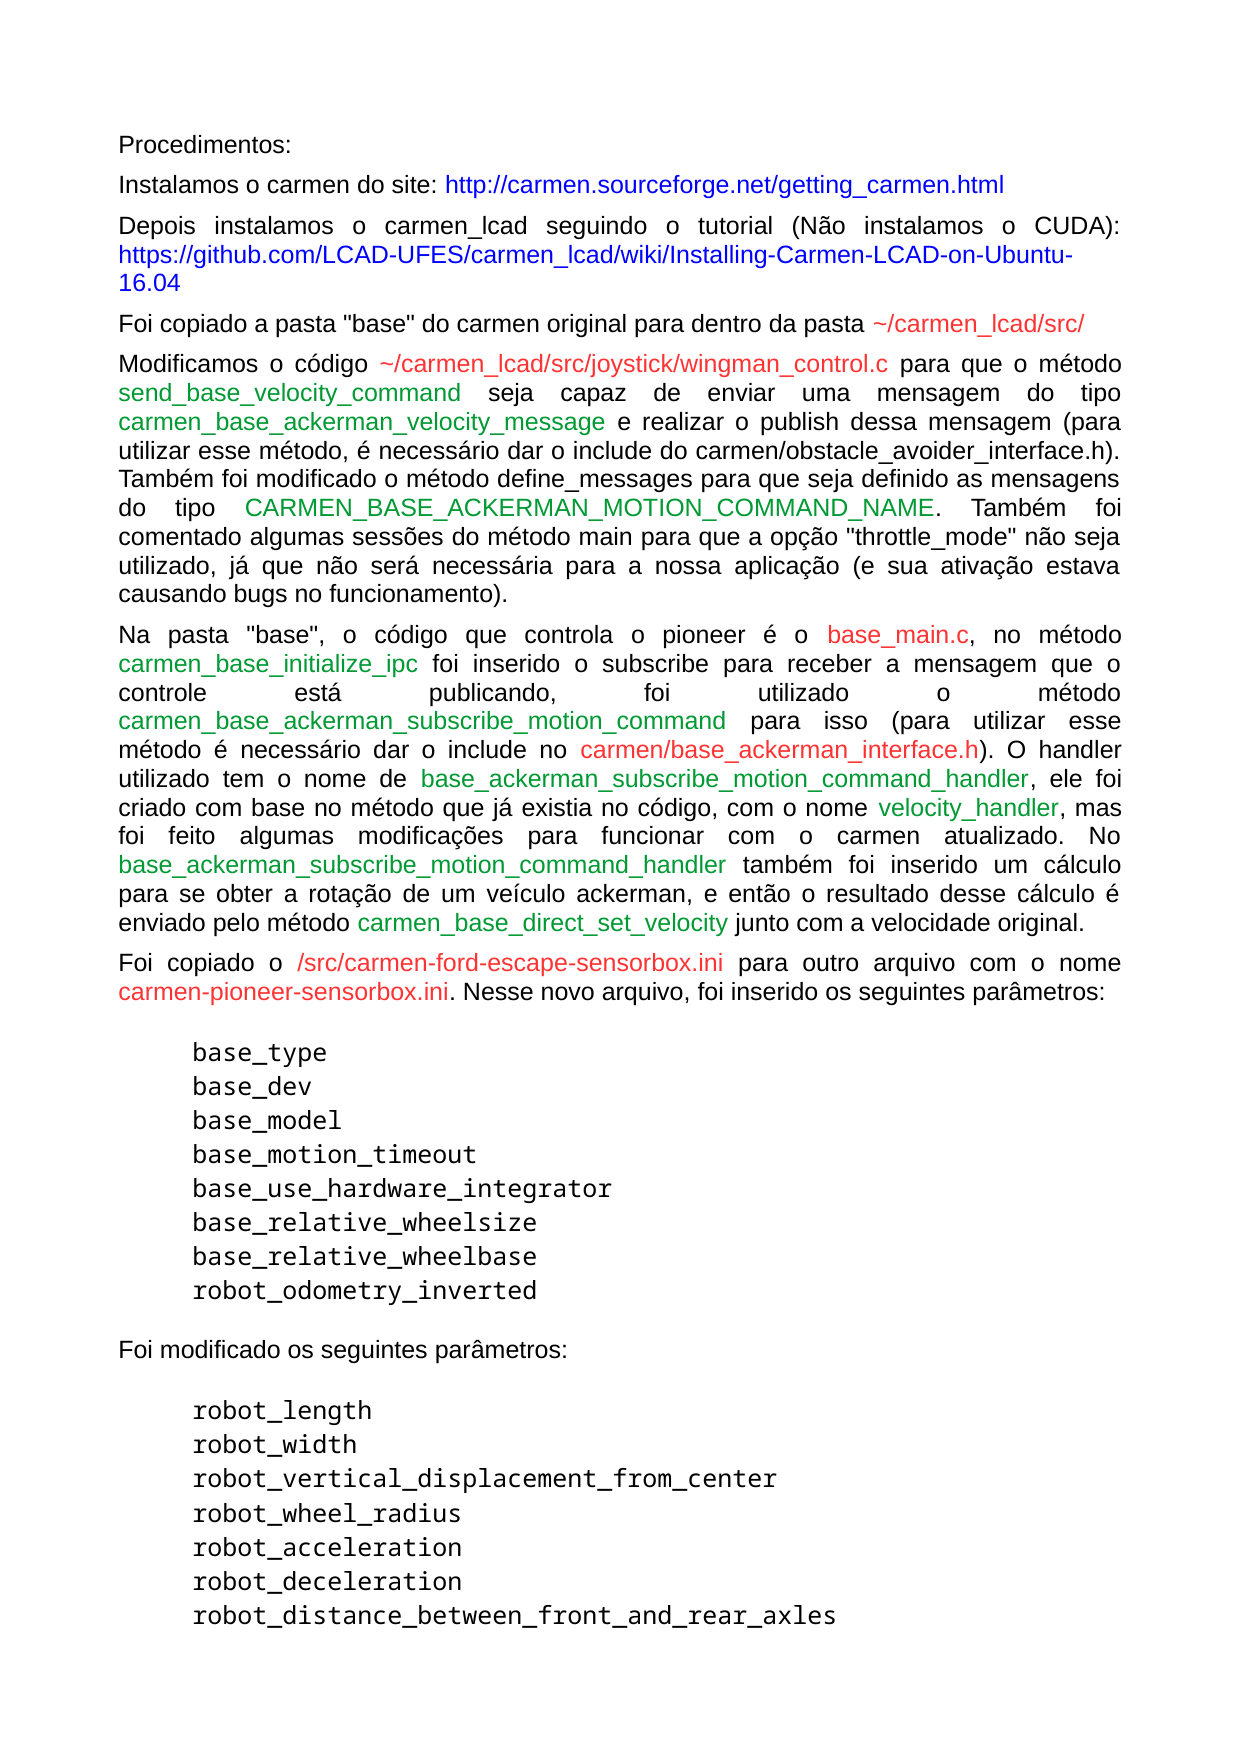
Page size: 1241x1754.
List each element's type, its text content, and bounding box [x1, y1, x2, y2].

text Procedimentos: [118, 130, 1122, 159]
text base_motion_timeout [192, 1136, 1122, 1171]
text base_relative_wheelbase [192, 1239, 1122, 1273]
text base_model [192, 1102, 1122, 1136]
text Foi copiado a pasta "base" do carmen original para dentro da pasta ~/carmen_lcad/src/ [118, 309, 1122, 338]
text robot_odometry_inverted [192, 1273, 1122, 1307]
text robot_acceleration [192, 1529, 1122, 1563]
text base_dev [192, 1068, 1122, 1102]
text robot_length [192, 1393, 1122, 1427]
text Na pasta "base", o código que controla o pioneer é o base_main.c, no método carmen_base_initialize_ipc foi inserido o subscribe para receber a mensagem que o controle está publicando, foi utilizado o método carmen_base_ackerman_subscribe_motion_command para isso (para utilizar esse método é necessário dar o include no carmen/base_ackerman_interface.h). O handler utilizado tem o nome de base_ackerman_subscribe_motion_command_handler, ele foi criado com base no método que já existia no código, com o nome velocity_handler, mas foi feito algumas modificações para funcionar com o carmen atualizado. No base_ackerman_subscribe_motion_command_handler também foi inserido um cálculo para se obter a rotação de um veículo ackerman, e então o resultado desse cálculo é enviado pelo método carmen_base_direct_set_velocity junto com a velocidade original. [118, 620, 1122, 936]
text base_type [192, 1034, 1122, 1068]
text Depois instalamos o carmen_lcad seguindo o tutorial (Não instalamos o CUDA): https://github.com/LCAD-UFES/carmen_lcad/wiki/Installing-Carmen-LCAD-on-Ubuntu-16.04 [118, 211, 1122, 297]
text base_relative_wheelsize [192, 1204, 1122, 1239]
text Instalamos o carmen do site: http://carmen.sourceforge.net/getting_carmen.html [118, 170, 1122, 199]
text robot_deceleration [192, 1563, 1122, 1597]
text robot_wheel_radius [192, 1495, 1122, 1529]
text robot_vertical_displacement_from_center [192, 1461, 1122, 1495]
text base_use_hardware_integrator [192, 1171, 1122, 1204]
text Modificamos o código ~/carmen_lcad/src/joystick/wingman_control.c para que o método send_base_velocity_command seja capaz de enviar uma mensagem do tipo carmen_base_ackerman_velocity_message e realizar o publish dessa mensagem (para utilizar esse método, é necessário dar o include do carmen/obstacle_avoider_interface.h). Também foi modificado o método define_messages para que seja definido as mensagens do tipo CARMEN_BASE_ACKERMAN_MOTION_COMMAND_NAME. Também foi comentado algumas sessões do método main para que a opção "throttle_mode" não seja utilizado, já que não será necessária para a nossa aplicação (e sua ativação estava causando bugs no funcionamento). [118, 349, 1122, 608]
text Foi modificado os seguintes parâmetros: [118, 1336, 1122, 1364]
text Foi copiado o /src/carmen-ford-escape-sensorbox.ini para outro arquivo com o nome carmen-pioneer-sensorbox.ini. Nesse novo arquivo, foi inserido os seguintes parâmetros: [118, 948, 1122, 1006]
text robot_width [192, 1427, 1122, 1461]
text robot_distance_between_front_and_rear_axles [192, 1597, 1122, 1631]
